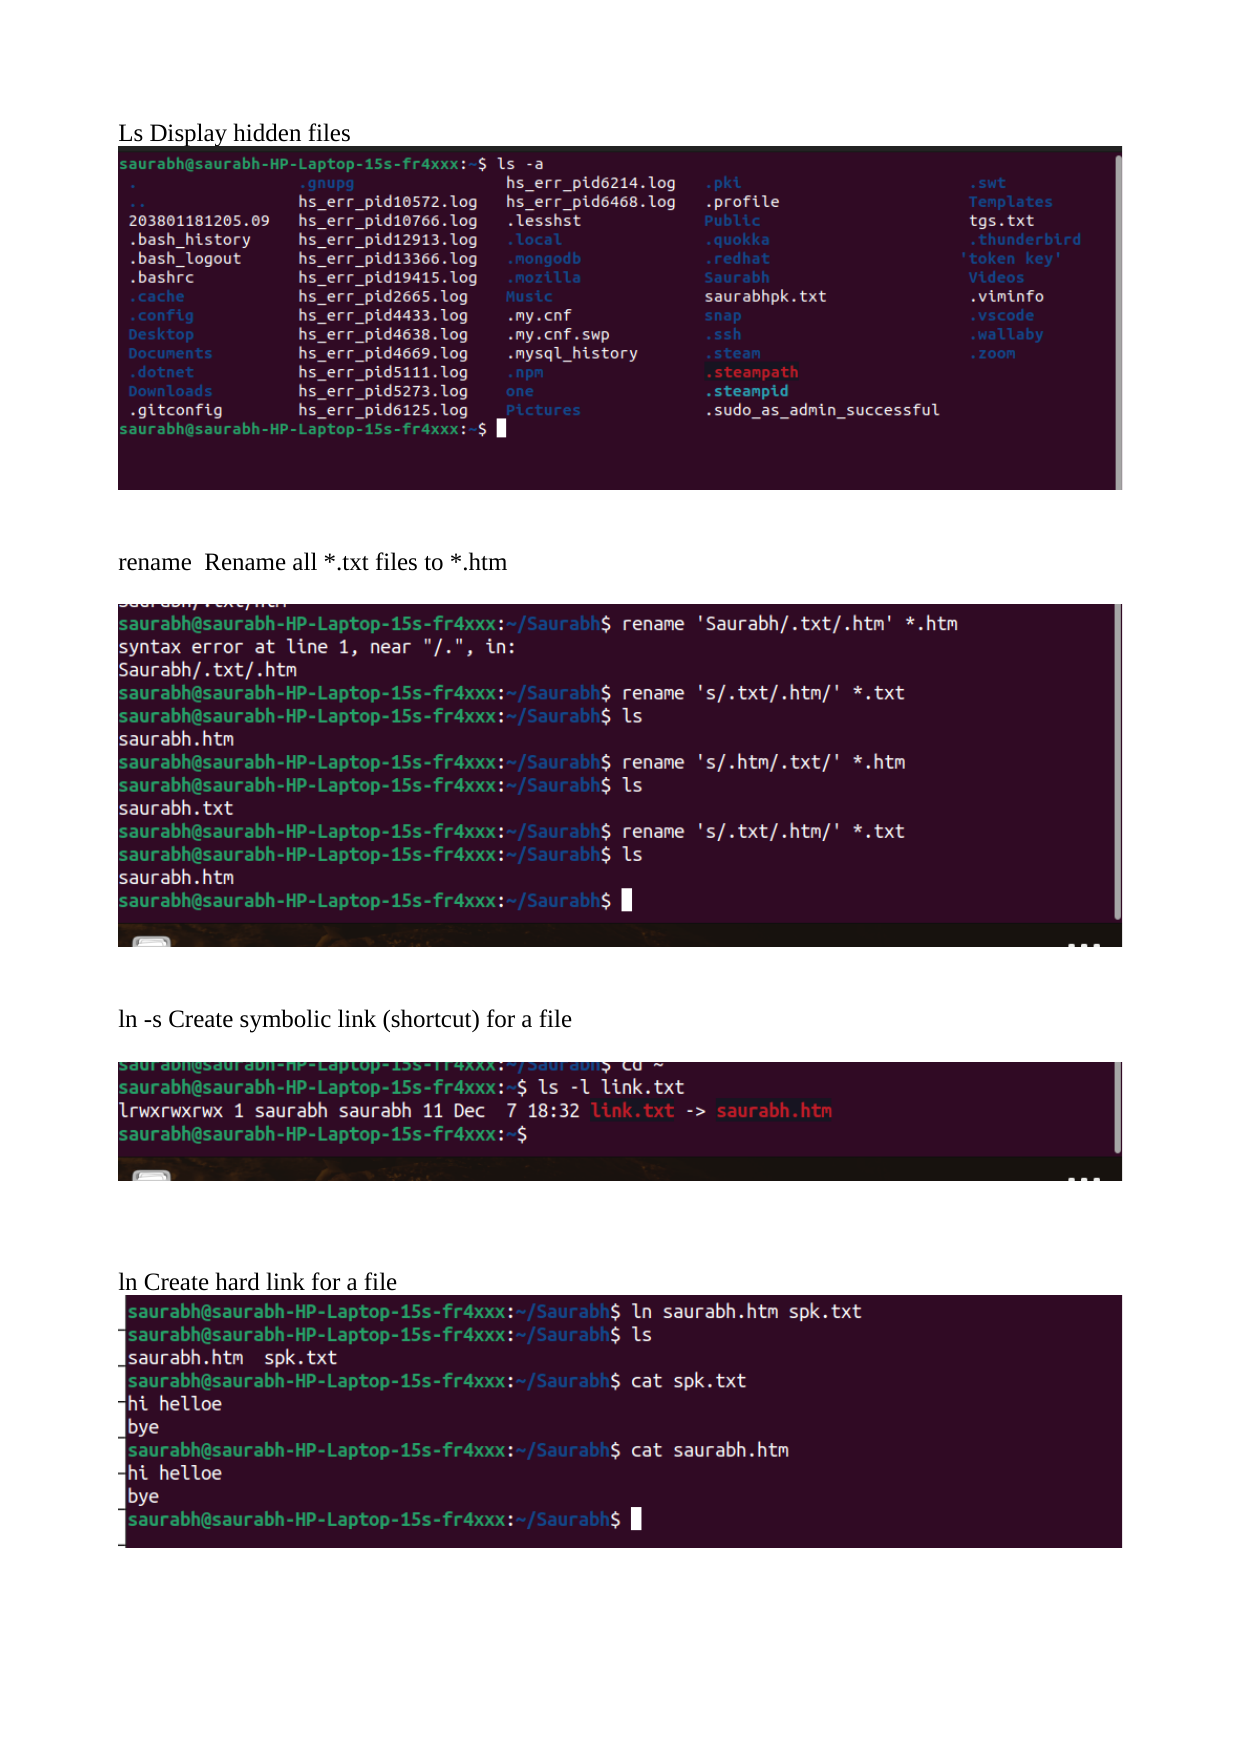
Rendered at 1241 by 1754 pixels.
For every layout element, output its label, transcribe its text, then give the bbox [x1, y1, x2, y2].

picture [118, 1295, 1123, 1548]
text ln Create hard link for a file [118, 1267, 1122, 1295]
picture [118, 146, 1123, 490]
text ln -s Create symbolic link (shortcut) for a file [118, 1004, 1122, 1033]
text Ls Display hidden files [118, 118, 1122, 146]
text rename Rename all *.txt files to *.htm [118, 547, 1122, 576]
picture [118, 1062, 1123, 1181]
picture [118, 604, 1123, 947]
